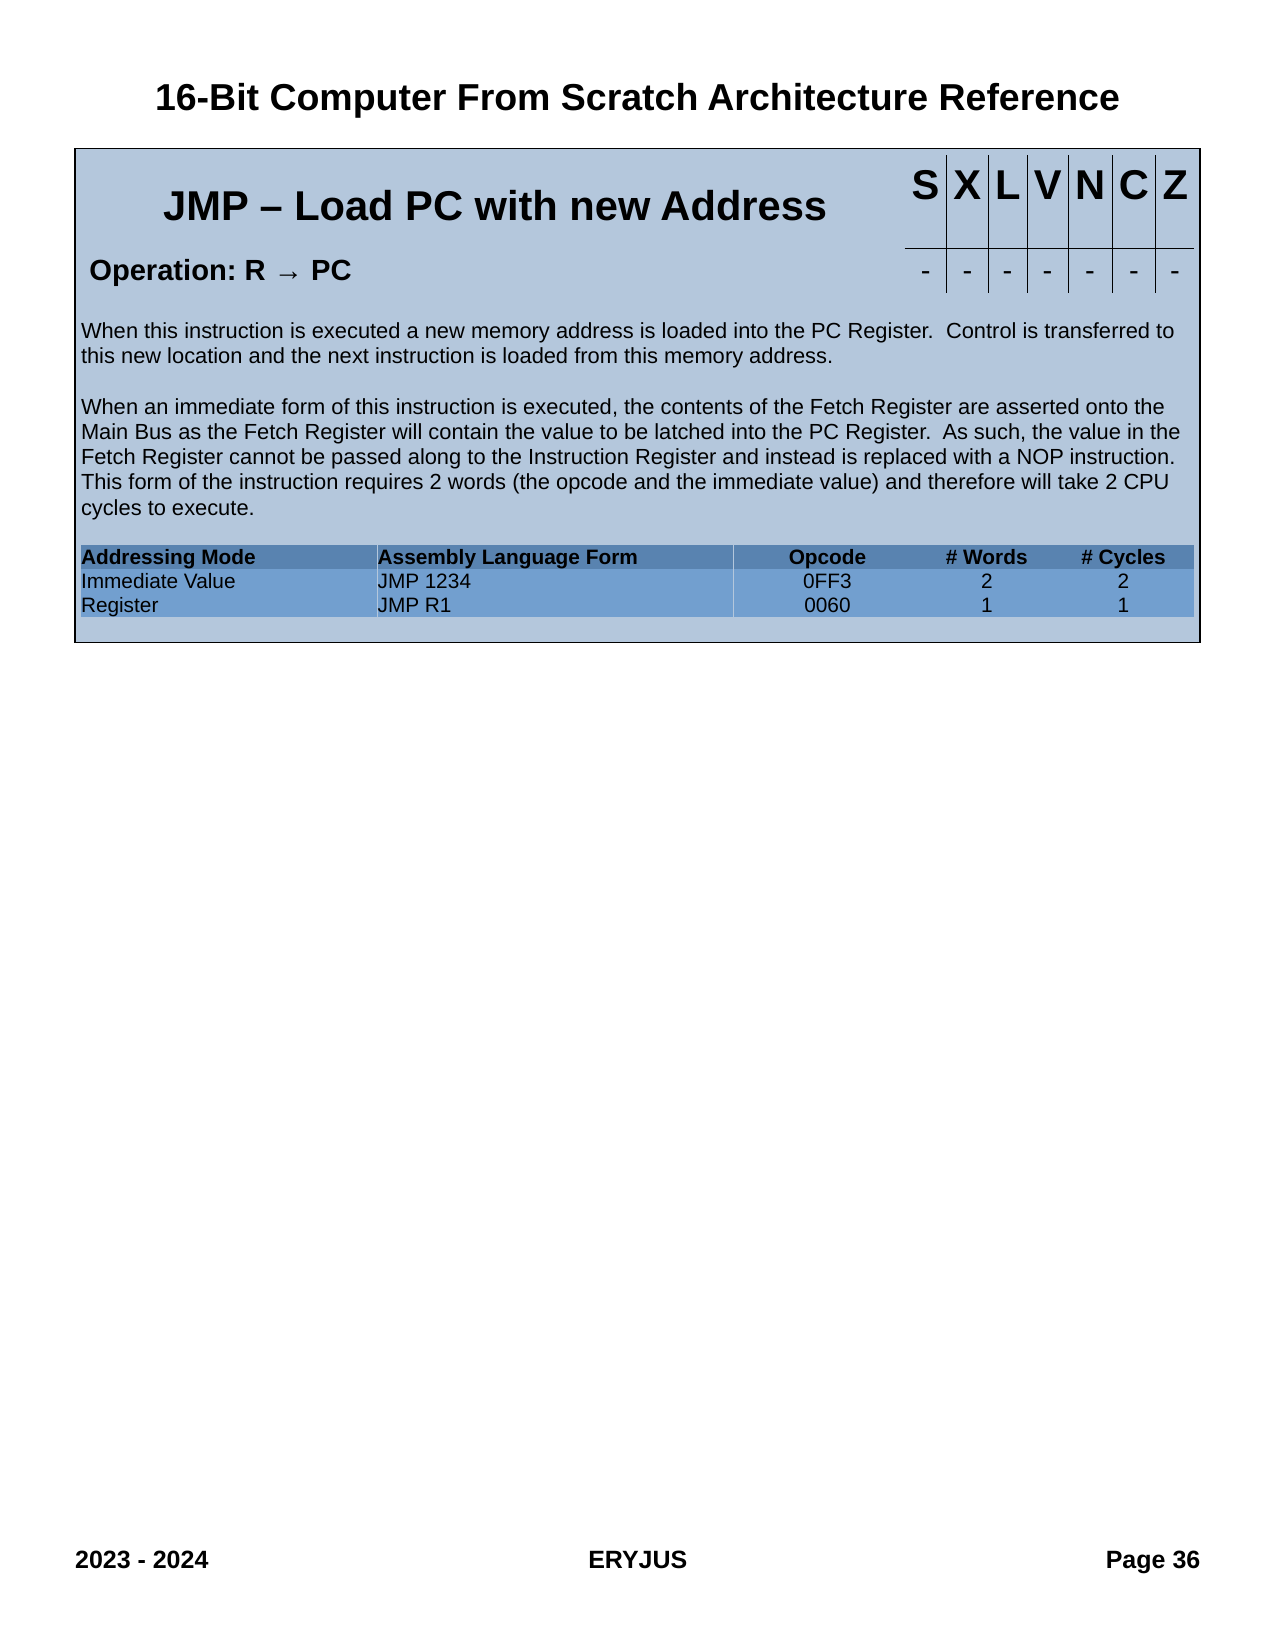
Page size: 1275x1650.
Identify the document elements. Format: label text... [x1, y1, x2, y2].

table_cell - [1156, 249, 1194, 293]
table_header # Words [921, 545, 1052, 569]
table_cell Register [81, 593, 377, 617]
table_cell 2 [921, 569, 1052, 593]
table_cell 0FF3 [734, 569, 921, 593]
table_header JMP – Load PC with new Address [83, 155, 904, 248]
table_header Z [1156, 155, 1194, 248]
table_header # Cycles [1052, 545, 1194, 569]
table_header Addressing Mode [81, 545, 377, 569]
table_header When this instruction is executed a new memory address is loaded into the PC Register. Control is transferred to this new location and the next instruction is loaded from this memory address. When an immediate form of this instruction is executed, the contents of the Fetch Register are asserted onto the Main Bus as the Fetch Register will contain the value to be latched into the PC Register. As such, the value in the Fetch Register cannot be passed along to the Instruction Register and instead is replaced with a NOP instruction. This form of the instruction requires 2 words (the opcode and the immediate value) and therefore will take 2 CPU cycles to execute. [76, 149, 1199, 642]
table_header C [1113, 155, 1155, 248]
table_cell Immediate Value [81, 569, 377, 593]
table_cell - [989, 249, 1027, 293]
table_header L [989, 155, 1027, 248]
table_cell 2 [1052, 569, 1194, 593]
table_cell - [1069, 249, 1112, 293]
table_cell - [905, 249, 946, 293]
table_cell 1 [1052, 593, 1194, 617]
table_header S [905, 155, 946, 248]
table_cell 0060 [734, 593, 921, 617]
table_cell 1 [921, 593, 1052, 617]
table_cell - [947, 249, 988, 293]
table_header X [947, 155, 988, 248]
table_header Opcode [734, 545, 921, 569]
table_cell - [1113, 249, 1155, 293]
table_header N [1069, 155, 1112, 248]
table_cell JMP R1 [378, 593, 733, 617]
table_cell Operation: R → PC [83, 248, 904, 293]
table_header V [1028, 155, 1068, 248]
table_header Assembly Language Form [378, 545, 733, 569]
table_cell JMP 1234 [378, 569, 733, 593]
table_cell - [1028, 249, 1068, 293]
